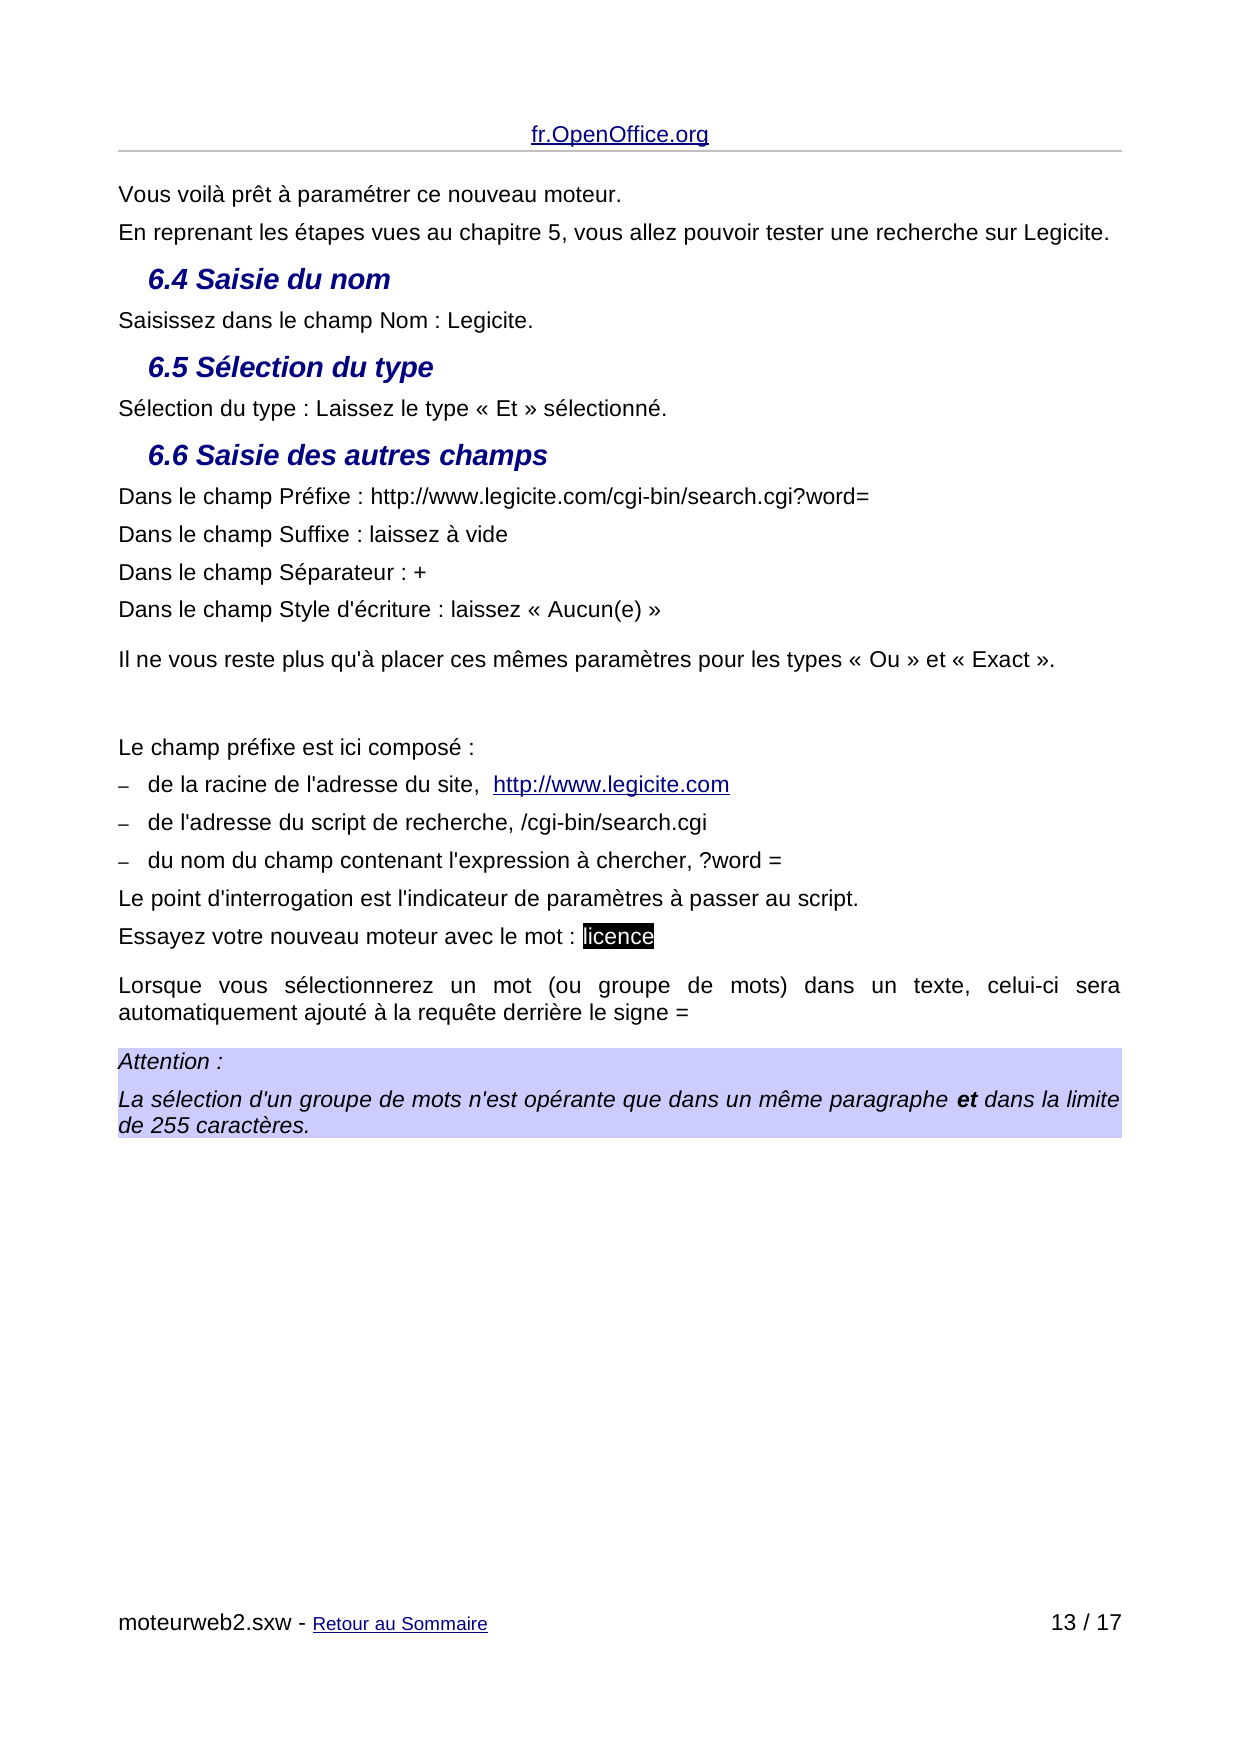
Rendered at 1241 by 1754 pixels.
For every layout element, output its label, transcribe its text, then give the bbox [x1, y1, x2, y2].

text Il ne vous reste plus qu'à placer ces mêmes paramètres pour les types « Ou » et « Exact ». [118, 647, 1122, 673]
text La sélection d'un groupe de mots n'est opérante que dans un même paragraphe et dans la limite de 255 caractères. [118, 1086, 1122, 1138]
text En reprenant les étapes vues au chapitre 5, vous allez pouvoir tester une recherche sur Legicite. [118, 219, 1122, 245]
subtitle Saisie des autres champs [148, 439, 1122, 472]
list de la racine de l'adresse du site, http://www.legicite.com [118, 772, 1122, 798]
list du nom du champ contenant l'expression à chercher, ?word = [118, 847, 1122, 873]
subtitle Sélection du type [148, 351, 1122, 384]
text Le champ préfixe est ici composé : [118, 734, 1122, 760]
text Dans le champ Suffixe : laissez à vide [118, 521, 1122, 547]
text Lorsque vous sélectionnerez un mot (ou groupe de mots) dans un texte, celui-ci sera automatiquement ajouté à la requête derrière le signe = [118, 973, 1122, 1025]
text Dans le champ Séparateur : + [118, 559, 1122, 585]
subtitle Saisie du nom [148, 263, 1122, 296]
text Sélection du type : Laissez le type « Et » sélectionné. [118, 395, 1122, 421]
text Saisissez dans le champ Nom : Legicite. [118, 307, 1122, 333]
text Dans le champ Préfixe : http://www.legicite.com/cgi-bin/search.cgi?word= [118, 483, 1122, 509]
text Essayez votre nouveau moteur avec le mot : licence [118, 923, 1122, 949]
text Le point d'interrogation est l'indicateur de paramètres à passer au script. [118, 885, 1122, 911]
text Attention : [118, 1048, 1122, 1074]
text Dans le champ Style d'écriture : laissez « Aucun(e) » [118, 597, 1122, 623]
list de l'adresse du script de recherche, /cgi-bin/search.cgi [118, 810, 1122, 836]
text Vous voilà prêt à paramétrer ce nouveau moteur. [118, 182, 1122, 208]
